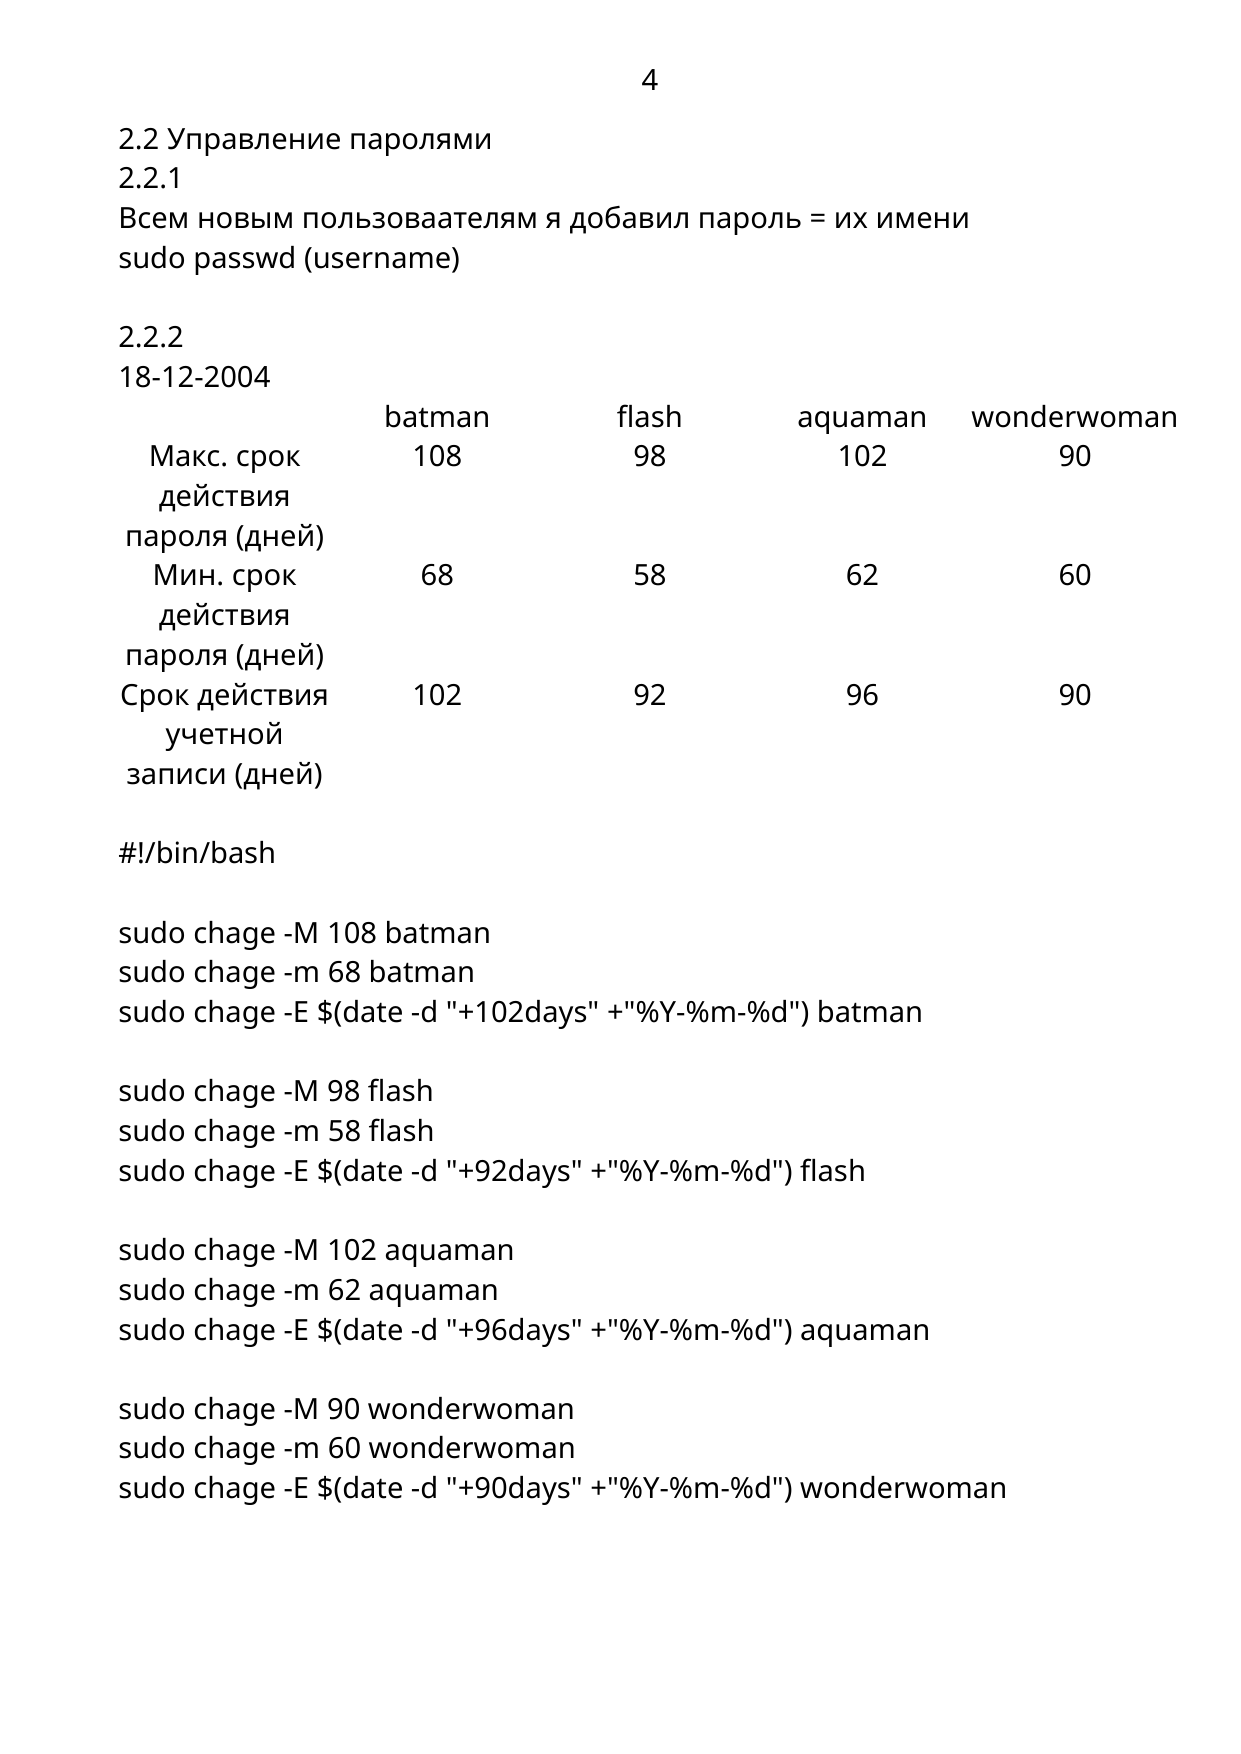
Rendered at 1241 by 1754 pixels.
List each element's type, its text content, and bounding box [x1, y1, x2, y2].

text 2.2.1 [118, 158, 1181, 197]
table_header flash [543, 396, 756, 436]
table_cell 90 [969, 436, 1181, 555]
table_cell Срок действия учетной записи (дней) [118, 674, 331, 793]
table_header aquaman [756, 396, 968, 436]
table_cell Макс. срок действия пароля (дней) [118, 436, 331, 555]
table_cell 102 [756, 436, 968, 555]
table_cell 108 [331, 436, 543, 555]
table_cell 98 [543, 436, 756, 555]
table_cell 68 [331, 555, 543, 674]
text sudo passwd (username) [118, 237, 1181, 277]
table_header #!/bin/bash sudo chage -M 108 batman sudo chage -m 68 batman sudo chage -E $(date -d "+102days" +"%Y-%m-%d") batman sudo chage -M 98 flash sudo chage -m 58 flash sudo chage -E $(date -d "+92days" +"%Y-%m-%d") flash sudo chage -M 102 aquaman sudo chage -m 62 aquaman sudo chage -E $(date -d "+96days" +"%Y-%m-%d") aquaman sudo chage -M 90 wonderwoman sudo chage -m 60 wonderwoman sudo chage -E $(date -d "+90days" +"%Y-%m-%d") wonderwoman [118, 833, 1181, 1547]
text Всем новым пользоваателям я добавил пароль = их имени [118, 197, 1181, 237]
table_header batman [331, 396, 543, 436]
table_header wonderwoman [969, 396, 1181, 436]
table_cell 96 [756, 674, 968, 793]
text 18-12-2004 [118, 356, 1181, 396]
text 2.2.2 [118, 317, 1181, 356]
table_header [118, 396, 331, 436]
table_cell 58 [543, 555, 756, 674]
table_cell 60 [969, 555, 1181, 674]
table_cell 102 [331, 674, 543, 793]
table_cell 92 [543, 674, 756, 793]
table_cell 62 [756, 555, 968, 674]
text 2.2 Управление паролями [118, 118, 1181, 158]
table_cell Мин. срок действия пароля (дней) [118, 555, 331, 674]
table_cell 90 [969, 674, 1181, 793]
